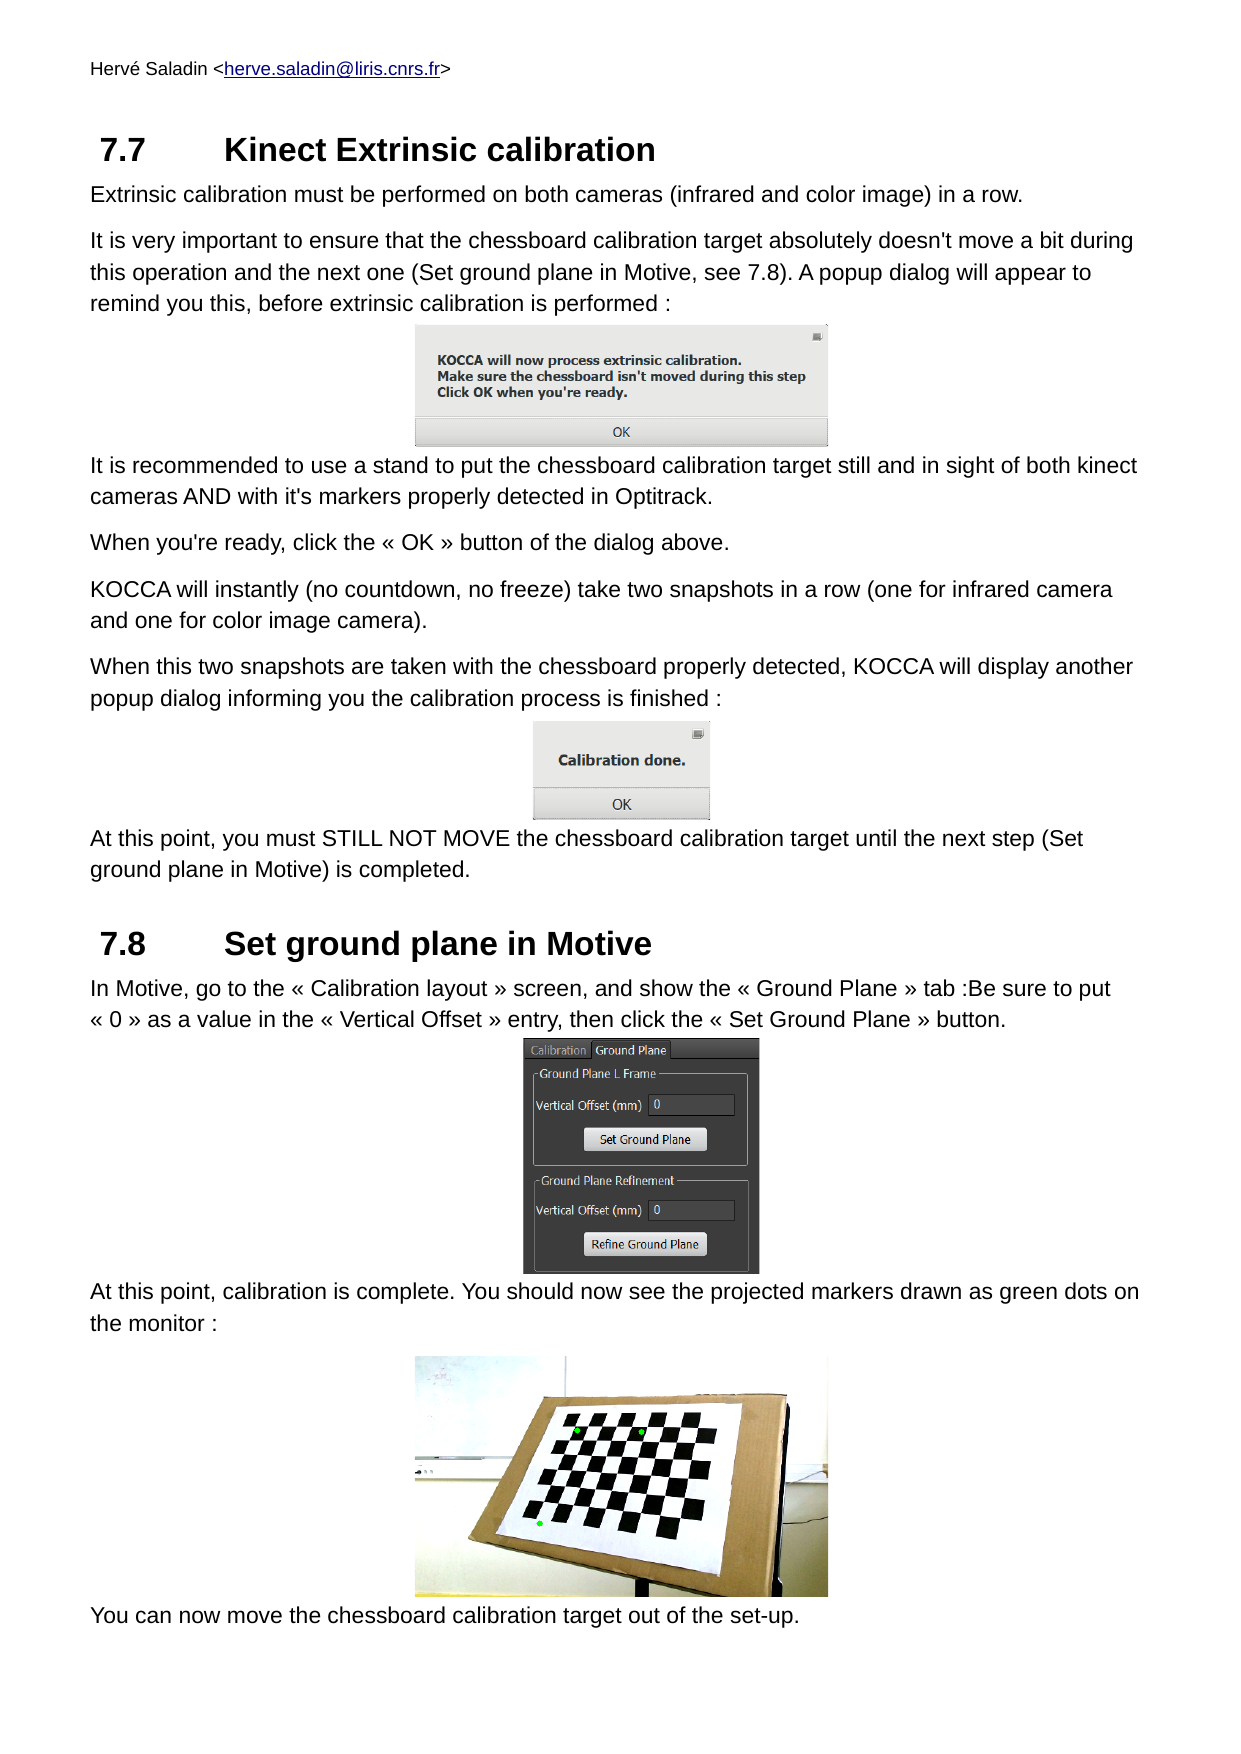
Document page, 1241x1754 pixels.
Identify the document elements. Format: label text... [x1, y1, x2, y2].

text At this point, calibration is complete. You should now see the projected markers drawn as green dots on the monitor : [90, 1052, 1153, 1336]
text At this point, you must STILL NOT MOVE the chessboard calibration target until the next step (Set ground plane in Motive) is completed. [90, 731, 1153, 883]
picture [532, 721, 711, 820]
text In Motive, go to the « Calibration layout » screen, and show the « Ground Plane » tab :Be sure to put « 0 » as a value in the « Vertical Offset » entry, then click the « Set Ground Plane » button. [90, 974, 1153, 1032]
picture [414, 1356, 829, 1597]
text KOCCA will instantly (no countdown, no freeze) take two snapshots in a row (one for infrared camera and one for color image camera). [90, 576, 1153, 633]
picture [523, 1038, 760, 1274]
picture [414, 324, 829, 447]
text When this two snapshots are taken with the chessboard properly detected, KOCCA will display another popup dialog informing you the calibration process is finished : [90, 653, 1153, 711]
text It is very important to ensure that the chessboard calibration target absolutely doesn't move a bit during this operation and the next one (Set ground plane in Motive, see 7.8). A popup dialog will appear to remind you this, before extrinsic calibration is performed : [90, 227, 1153, 316]
subtitle Set ground plane in Motive [90, 923, 1153, 962]
subtitle Kinect Extrinsic calibration [90, 130, 1153, 168]
text When you're ready, click the « OK » button of the dialog above. [90, 529, 1153, 556]
text Extrinsic calibration must be performed on both cameras (infrared and color image) in a row. [90, 181, 1153, 207]
text You can now move the chessboard calibration target out of the set-up. [90, 1356, 1153, 1628]
text It is recommended to use a stand to put the chessboard calibration target still and in sight of both kinect cameras AND with it's markers properly detected in Optitrack. [90, 336, 1153, 509]
